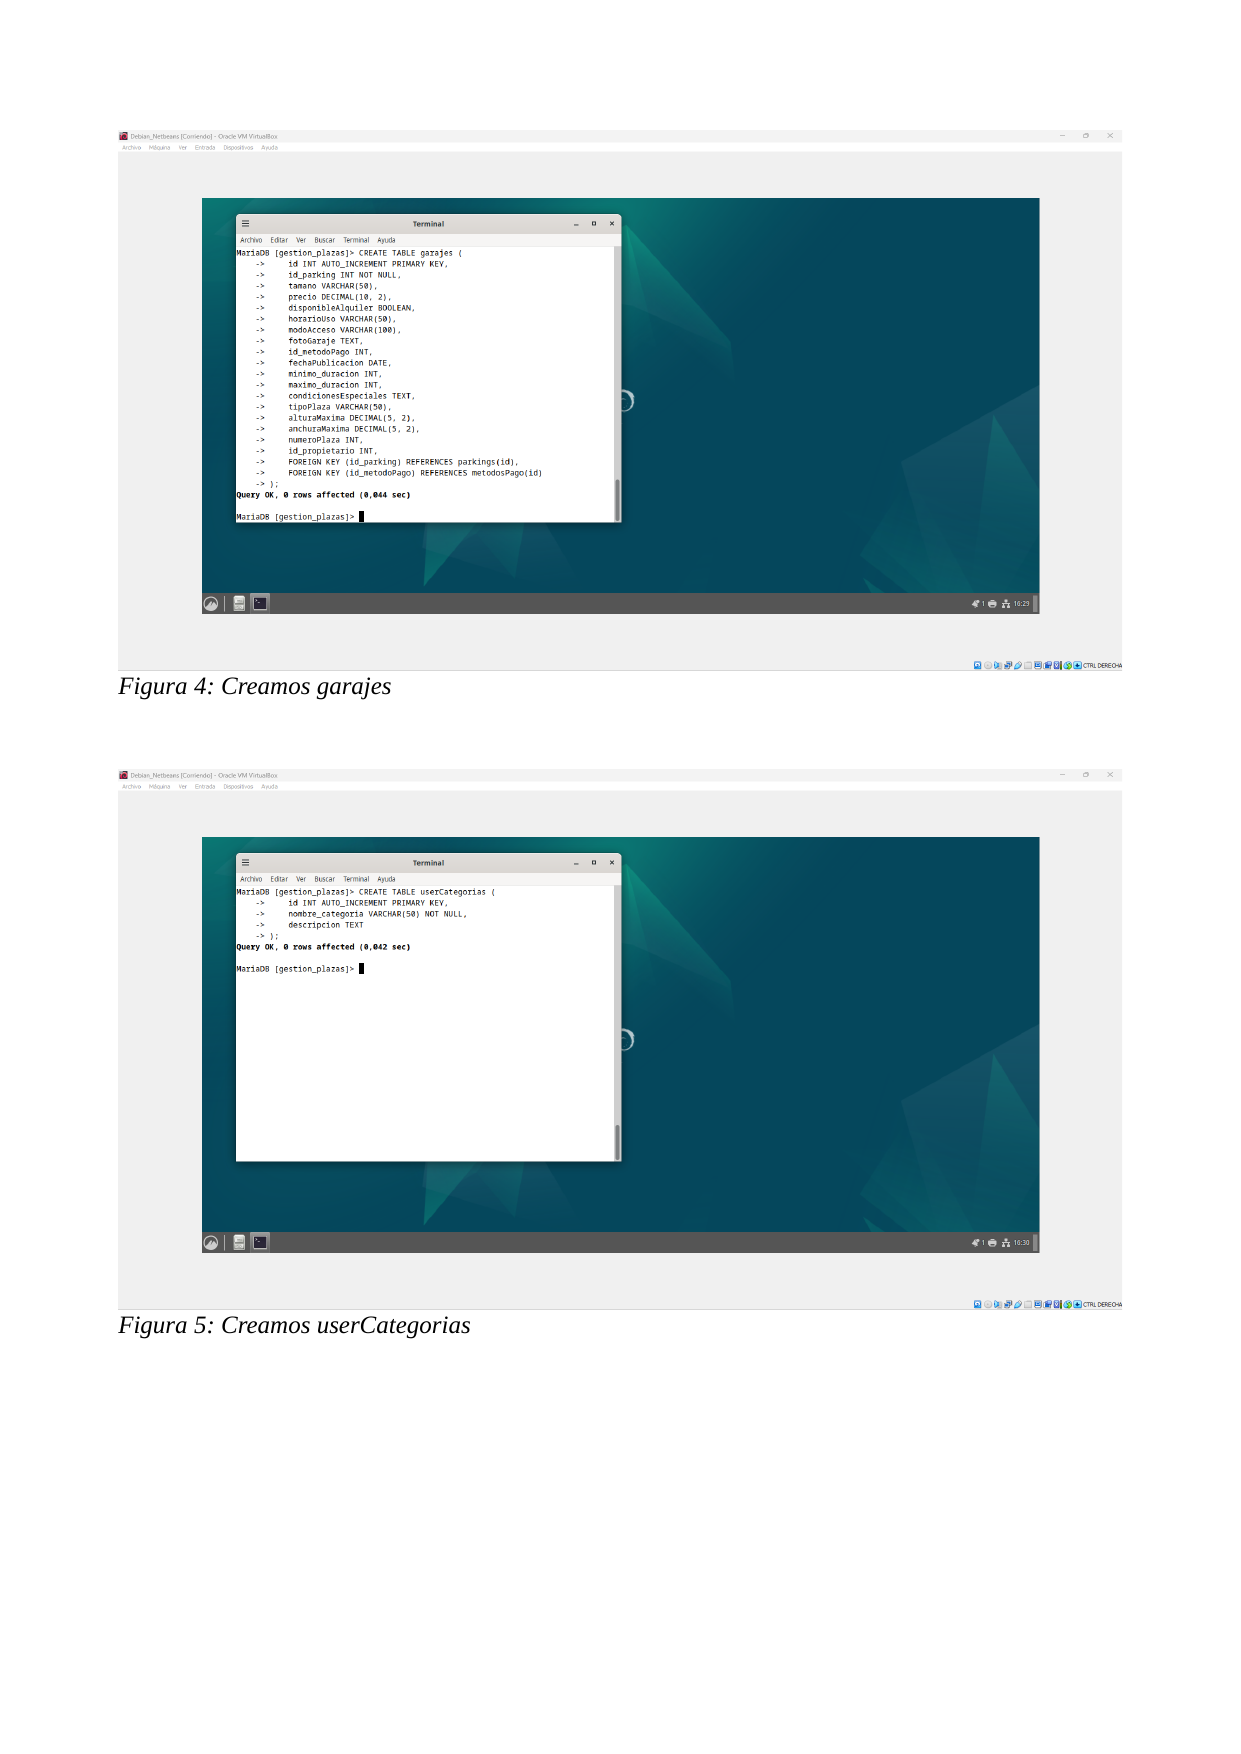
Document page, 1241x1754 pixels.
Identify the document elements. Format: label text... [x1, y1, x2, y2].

text Figura 4: Creamos garajes [118, 671, 1122, 700]
text Figura 5: Creamos userCategorias [118, 1310, 1122, 1339]
picture [118, 130, 1123, 671]
picture [118, 769, 1123, 1310]
